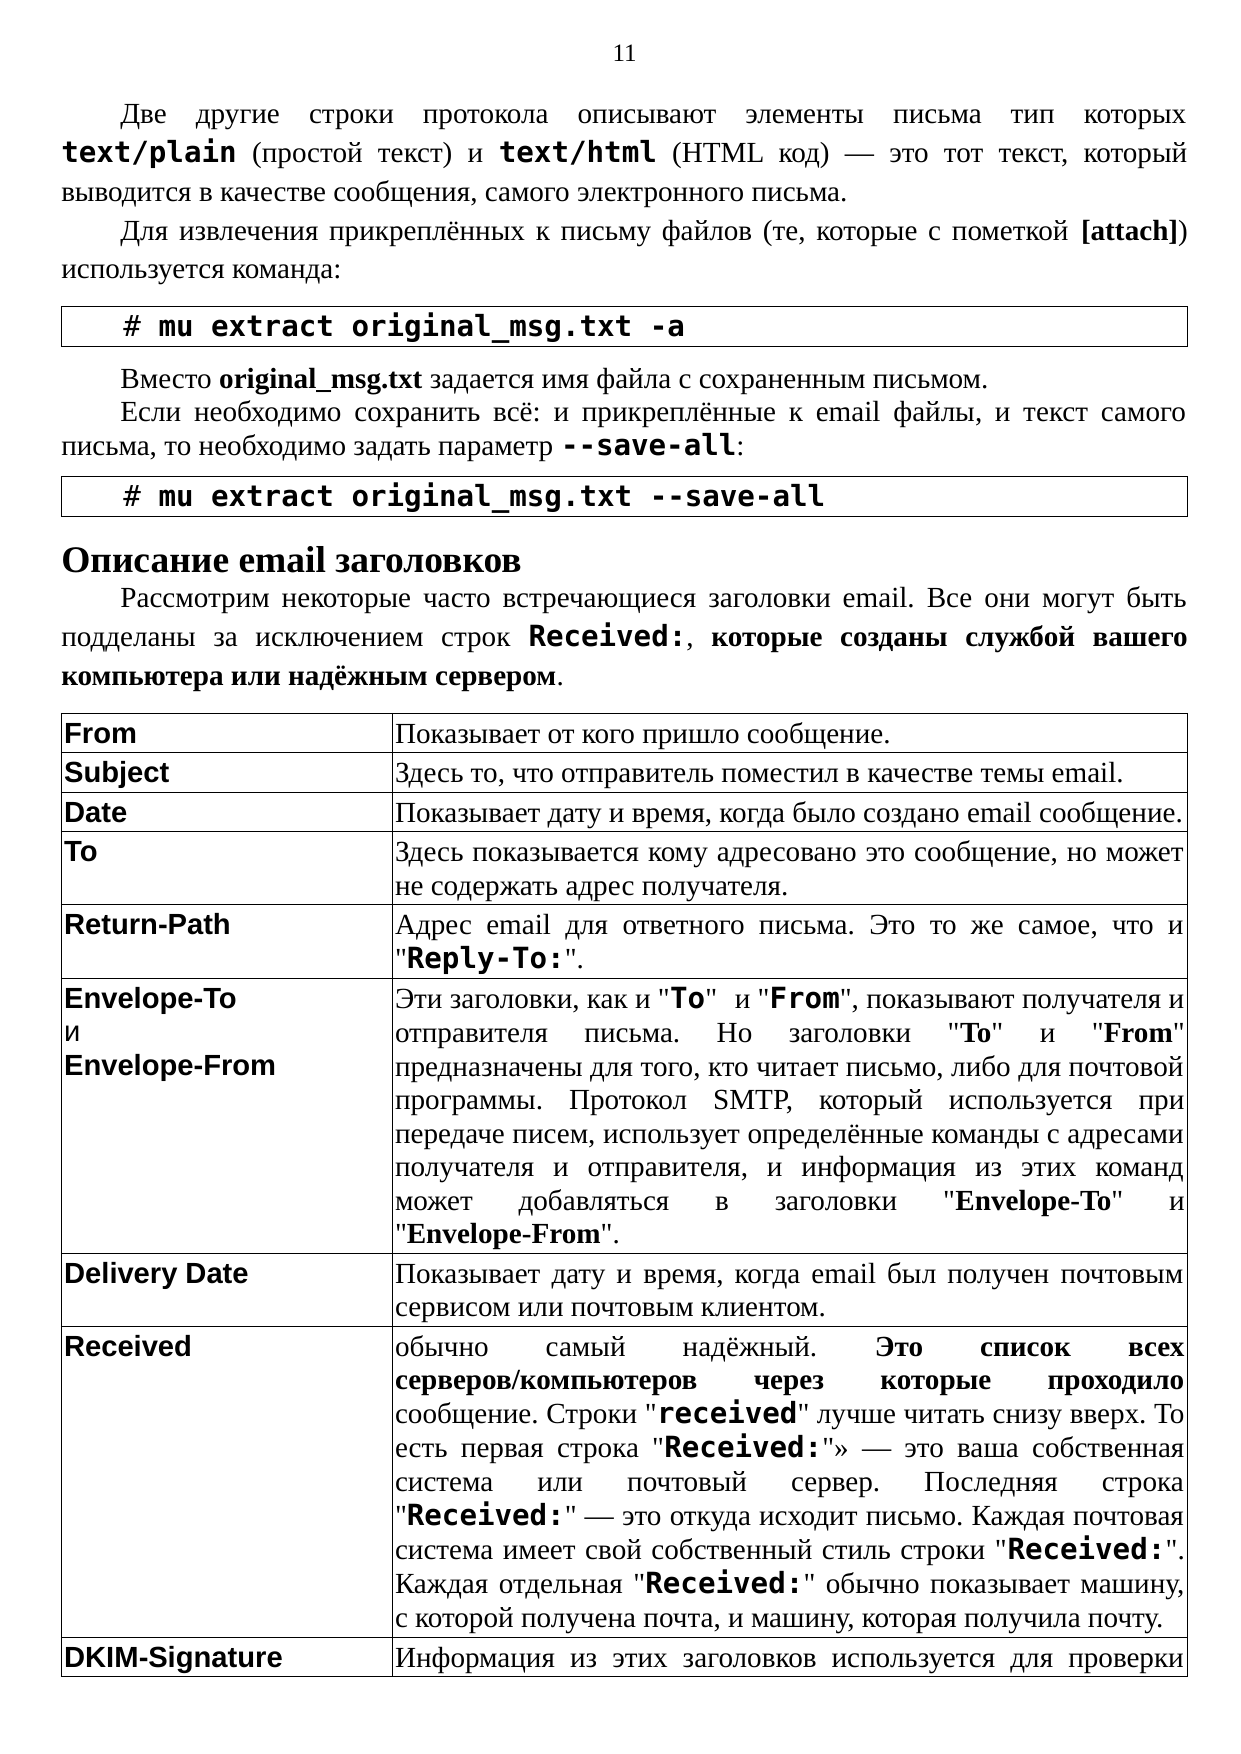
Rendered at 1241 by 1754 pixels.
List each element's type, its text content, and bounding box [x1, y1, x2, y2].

table_cell To [62, 832, 392, 904]
table_cell Return-Path [62, 905, 392, 978]
table_header From [62, 714, 392, 752]
table_cell Delivery Date [62, 1254, 392, 1326]
subtitle Описание email заголовков [61, 537, 1187, 580]
table_cell Здесь то, что отправитель поместил в качестве темы email. [393, 753, 1187, 792]
text # mu extract original_msg.txt --save-all [62, 477, 1187, 516]
table_cell Адрес email для ответного письма. Это то же самое, что и "Reply-To:". [393, 905, 1187, 978]
table_cell Показывает дату и время, когда было создано email сообщение. [393, 793, 1187, 831]
table_cell Date [62, 793, 392, 831]
table_cell Envelope-To и Envelope-From [62, 979, 392, 1253]
table_cell Здесь показывается кому адресовано это сообщение, но может не содержать адрес получателя. [393, 832, 1187, 904]
text # mu extract original_msg.txt -a [62, 307, 1187, 346]
text Рассмотрим некоторые часто встречающиеся заголовки email. Все они могут быть подделаны за исключением строк Received:, которые созданы службой вашего компьютера или надёжным сервером. [61, 580, 1187, 691]
table_cell Показывает дату и время, когда email был получен почтовым сервисом или почтовым клиентом. [393, 1254, 1187, 1326]
text Для извлечения прикреплённых к письму файлов (те, которые с пометкой [attach]) используется команда: [61, 213, 1187, 285]
table_cell обычно самый надёжный. Это список всех серверов/компьютеров через которые проходило сообщение. Строки "received" лучше читать снизу вверх. То есть первая строка "Received:"» — это ваша собственная система или почтовый сервер. Последняя строка "Received:" — это откуда исходит письмо. Каждая почтовая система имеет свой собственный стиль строки "Received:". Каждая отдельная "Received:" обычно показывает машину, с которой получена почта, и машину, которая получила почту. [393, 1327, 1187, 1637]
table_cell Subject [62, 753, 392, 792]
table_header Показывает от кого пришло сообщение. [393, 714, 1187, 752]
text Две другие строки протокола описывают элементы письма тип которых text/plain (простой текст) и text/html (HTML код) — это тот текст, который выводится в качестве сообщения, самого электронного письма. [61, 97, 1187, 208]
text Если необходимо сохранить всё: и прикреплённые к email файлы, и текст самого письма, то необходимо задать параметр --save-all: [61, 394, 1187, 462]
table_cell Эти заголовки, как и "To" и "From", показывают получателя и отправителя письма. Но заголовки "To" и "From" предназначены для того, кто читает письмо, либо для почтовой программы. Протокол SMTP, который используется при передаче писем, использует определённые команды с адресами получателя и отправителя, и информация из этих команд может добавляться в заголовки "Envelope-To" и "Envelope‑From". [393, 979, 1187, 1253]
table_cell DKIM‑Signature [62, 1638, 392, 1676]
table_cell Информация из этих заголовков используется для проверки [393, 1638, 1187, 1676]
text Вместо original_msg.txt задается имя файла с сохраненным письмом. [61, 361, 1187, 394]
table_cell Received [62, 1327, 392, 1637]
